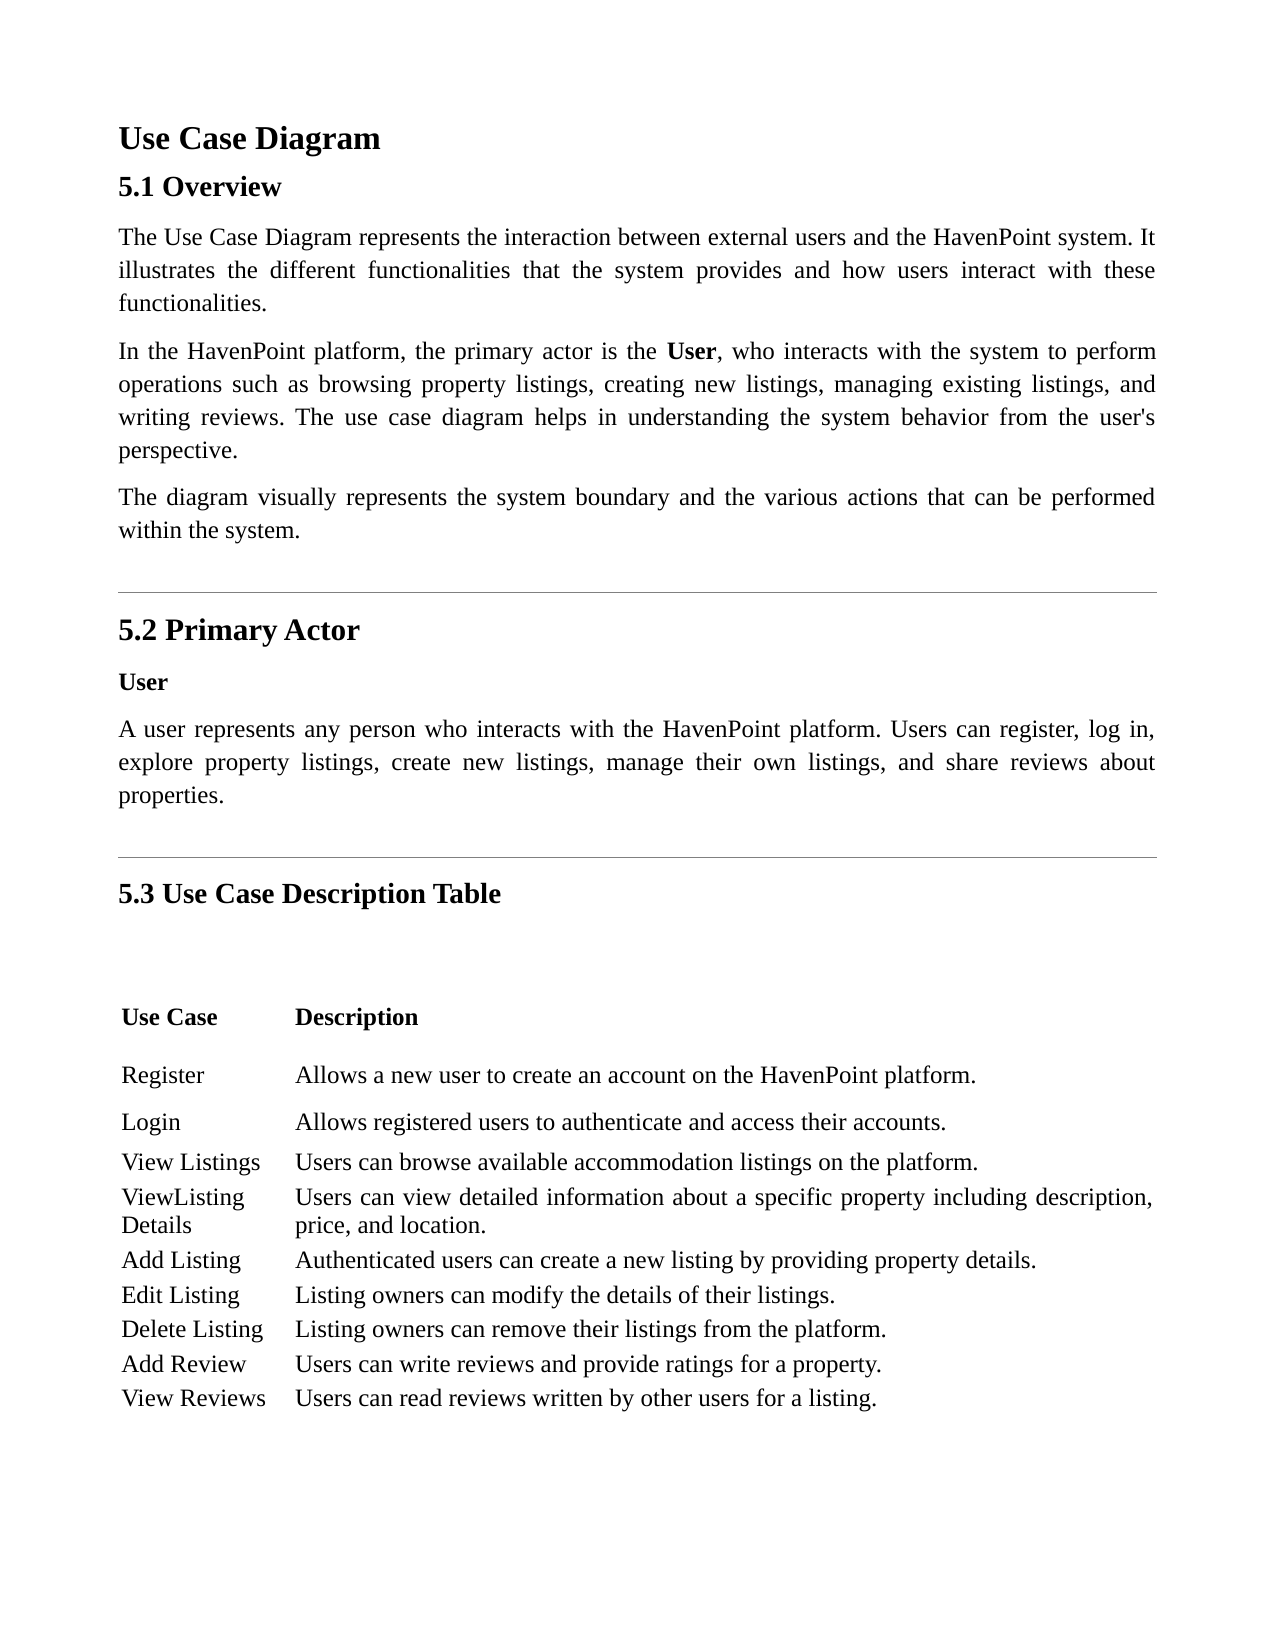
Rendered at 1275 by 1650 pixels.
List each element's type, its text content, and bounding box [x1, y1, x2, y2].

table_cell Users can view detailed information about a specific property including description, price, and location. [292, 1179, 1157, 1242]
text User [118, 667, 1157, 696]
table_header Description [292, 983, 1157, 1051]
table_cell Register [118, 1051, 292, 1097]
subtitle 5.1 Overview [118, 169, 1157, 202]
subtitle 5.2 Primary Actor [118, 611, 1157, 647]
table_cell Allows registered users to authenticate and access their accounts. [292, 1098, 1157, 1144]
table_cell Listing owners can remove their listings from the platform. [292, 1311, 1157, 1346]
table_cell Edit Listing [118, 1277, 292, 1311]
table_cell Authenticated users can create a new listing by providing property details. [292, 1242, 1157, 1277]
table_cell Allows a new user to create an account on the HavenPoint platform. [292, 1051, 1157, 1097]
table_cell Users can read reviews written by other users for a listing. [292, 1381, 1157, 1415]
text In the HavenPoint platform, the primary actor is the User, who interacts with the system to perform operations such as browsing property listings, creating new listings, managing existing listings, and writing reviews. The use case diagram helps in understanding the system behavior from the user's perspective. [118, 336, 1157, 463]
table_cell ViewListing Details [118, 1179, 292, 1242]
text A user represents any person who interacts with the HavenPoint platform. Users can register, log in, explore property listings, create new listings, manage their own listings, and share reviews about properties. [118, 714, 1157, 809]
table_cell Listing owners can modify the details of their listings. [292, 1277, 1157, 1311]
table_cell Add Review [118, 1346, 292, 1381]
table_cell Login [118, 1098, 292, 1144]
text The diagram visually represents the system boundary and the various actions that can be performed within the system. [118, 482, 1157, 544]
table_header Use Case [118, 983, 292, 1051]
text The Use Case Diagram represents the interaction between external users and the HavenPoint system. It illustrates the different functionalities that the system provides and how users interact with these functionalities. [118, 222, 1157, 317]
table_cell Delete Listing [118, 1311, 292, 1346]
table_cell Users can write reviews and provide ratings for a property. [292, 1346, 1157, 1381]
table_cell View Reviews [118, 1381, 292, 1415]
table_cell Users can browse available accommodation listings on the platform. [292, 1144, 1157, 1179]
subtitle 5.3 Use Case Description Table [118, 876, 1157, 910]
table_cell Add Listing [118, 1242, 292, 1277]
subtitle Use Case Diagram [118, 118, 1157, 156]
table_cell View Listings [118, 1144, 292, 1179]
